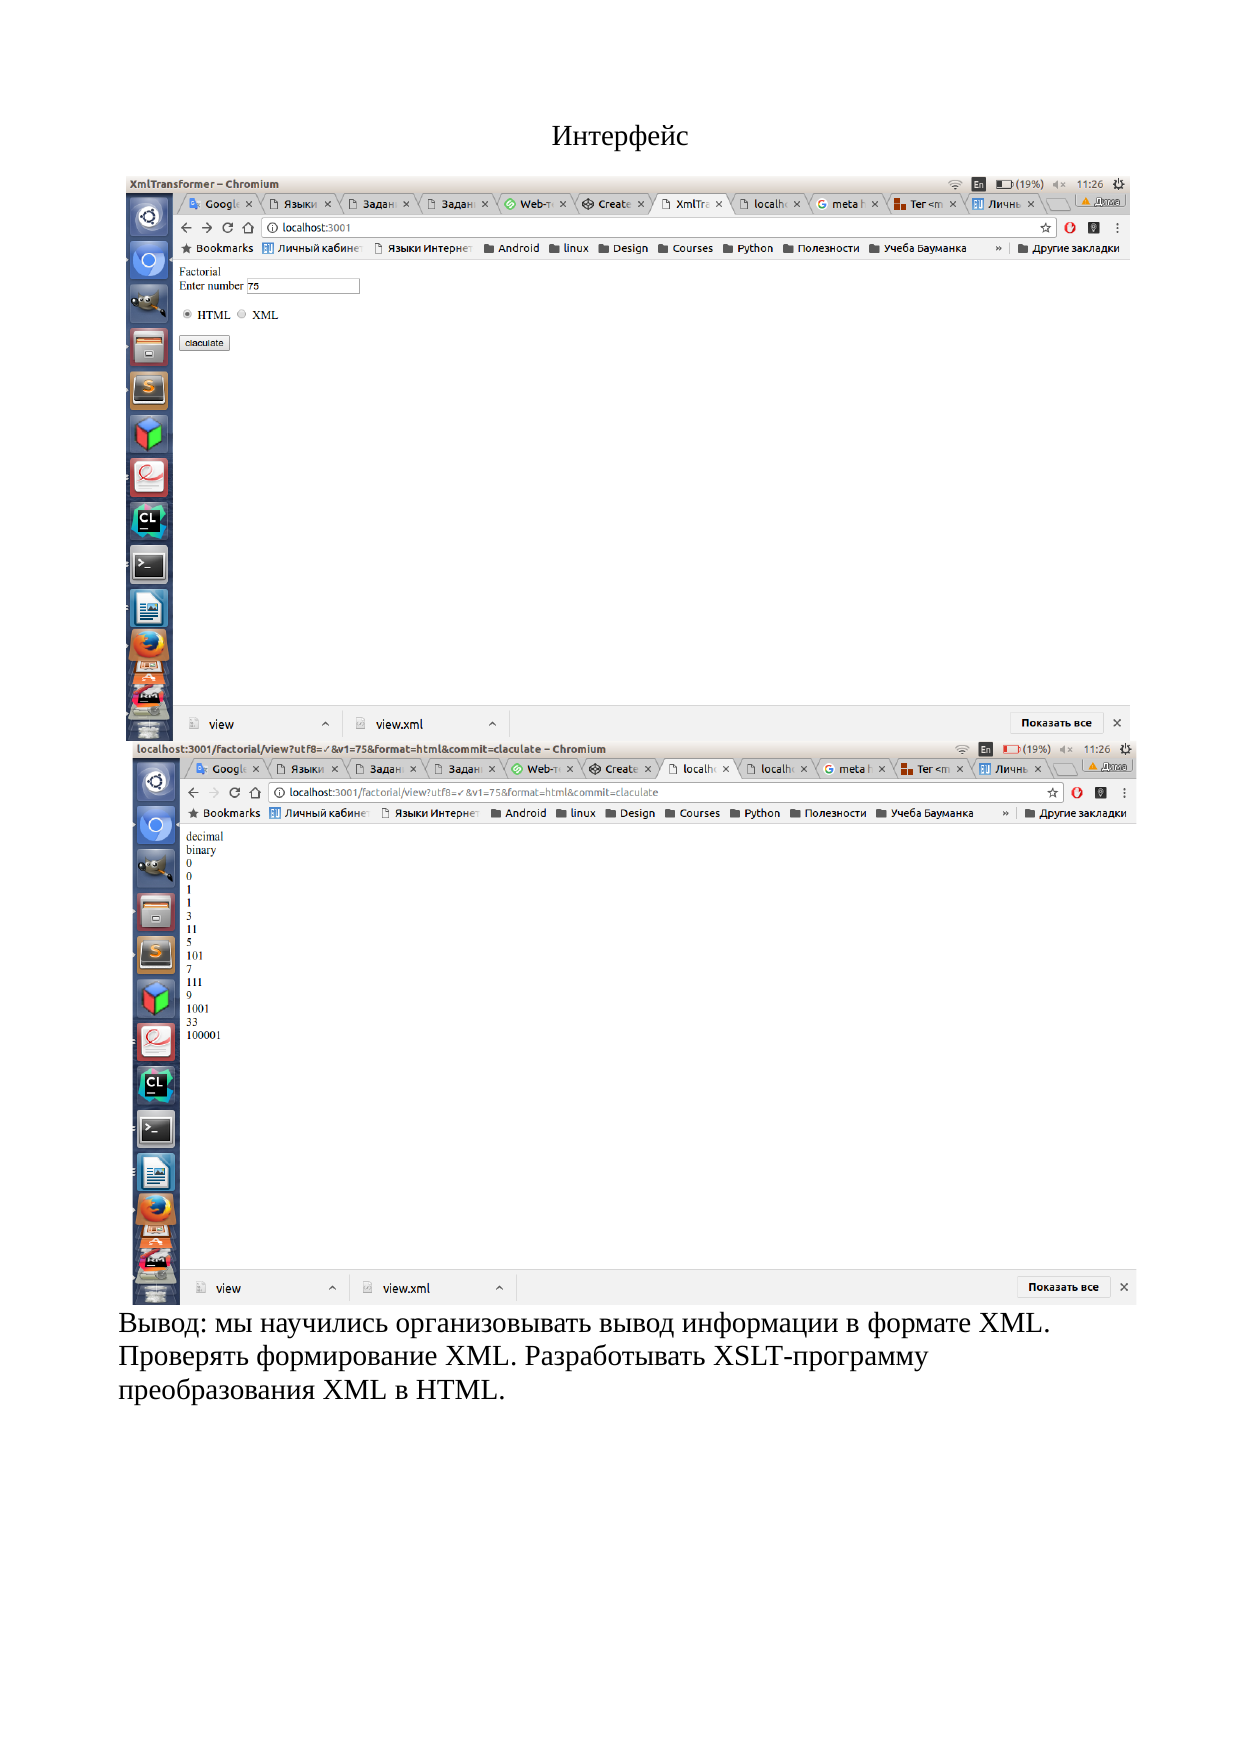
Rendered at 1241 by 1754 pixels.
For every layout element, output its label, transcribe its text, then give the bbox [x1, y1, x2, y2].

text Вывод: мы научились организовывать вывод информации в формате XML. Проверять формирование XML. Разработывать XSLT-программу преобразования XML в HTML. [118, 185, 1122, 1405]
text Интерфейс [118, 118, 1122, 152]
